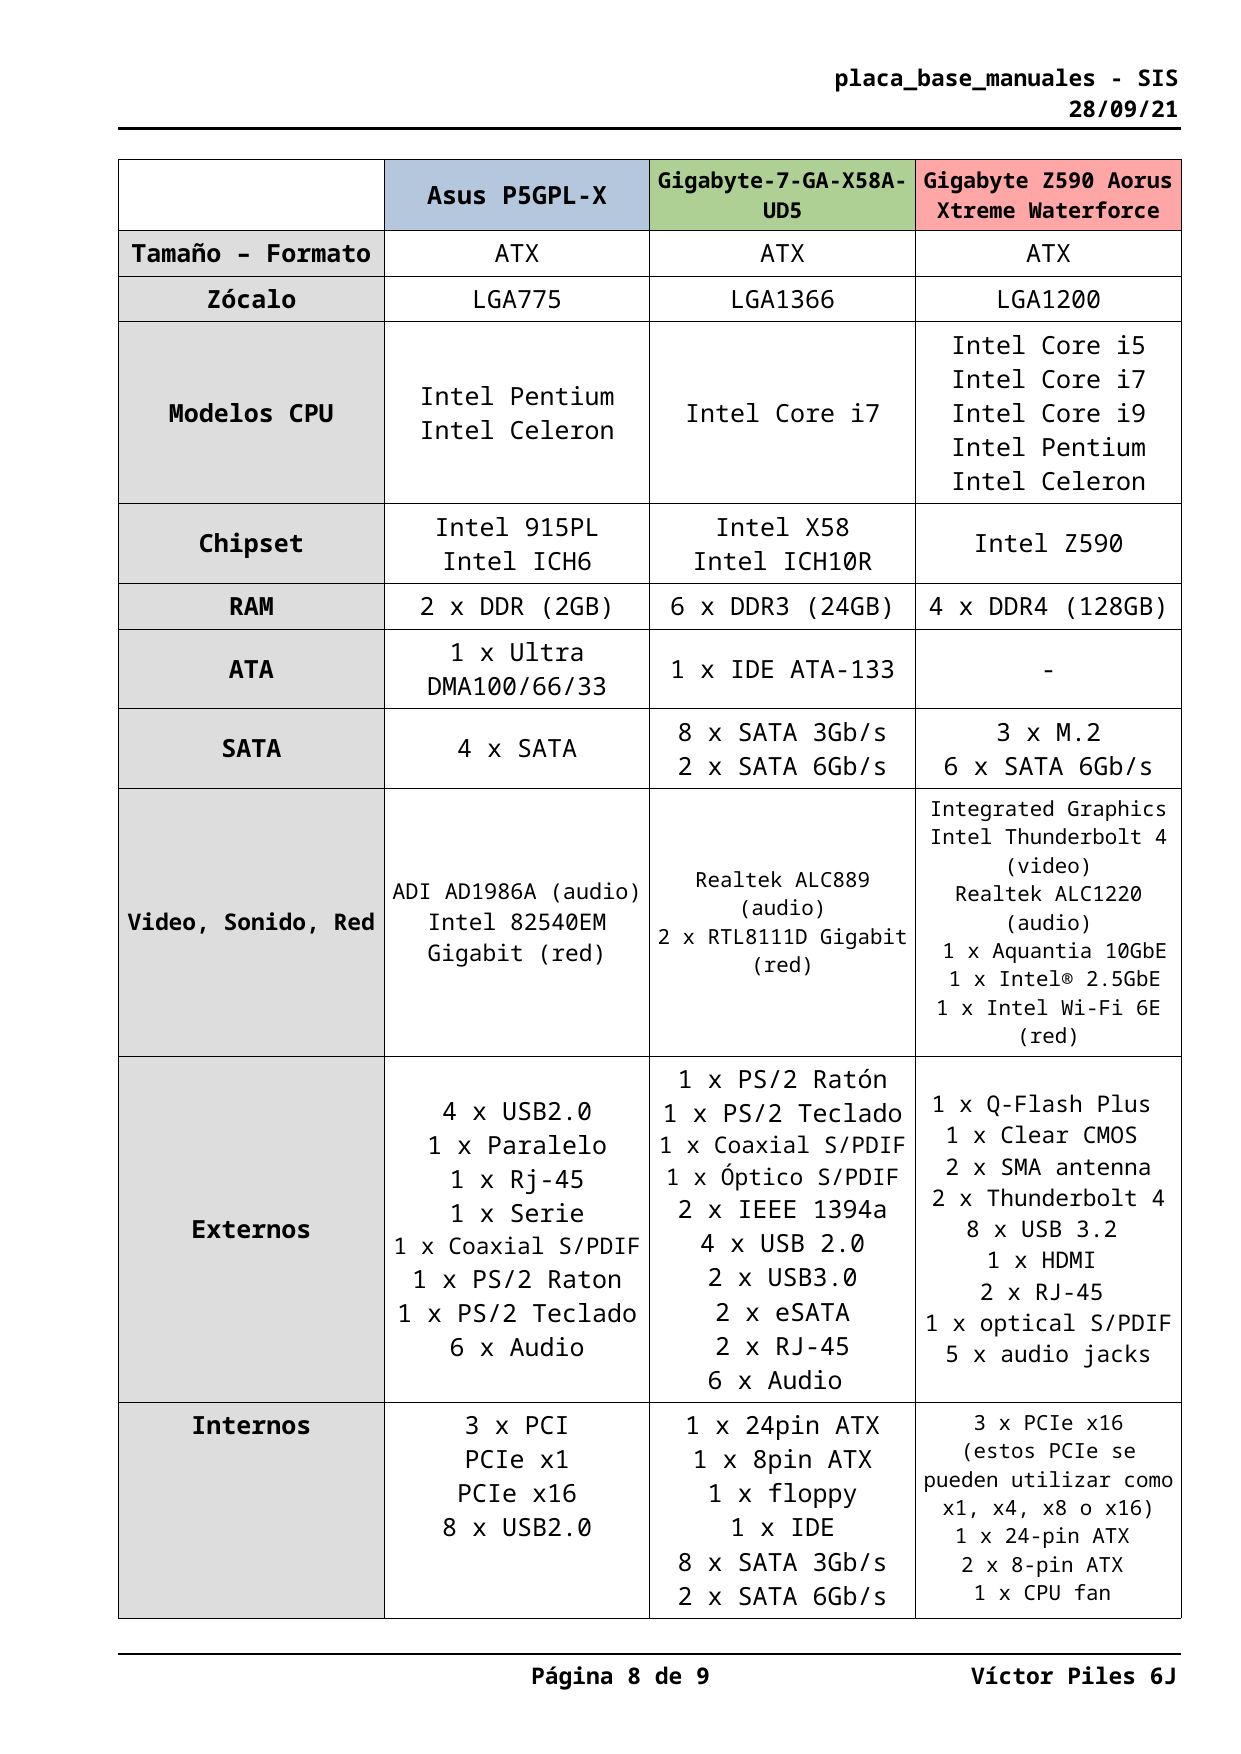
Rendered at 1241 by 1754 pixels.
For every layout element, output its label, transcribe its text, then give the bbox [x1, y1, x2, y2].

table_cell Zócalo [119, 277, 384, 321]
table_cell ADI AD1986A (audio) Intel 82540EM Gigabit (red) [385, 789, 649, 1056]
table_cell 4 x DDR4 (128GB) [916, 584, 1181, 629]
table_cell LGA1200 [916, 277, 1181, 321]
table_header Gigabyte-7-GA-X58A-UD5 [650, 160, 915, 230]
table_cell Realtek ALC889 (audio) 2 x RTL8111D Gigabit (red) [650, 789, 915, 1056]
table_cell ATA [119, 630, 384, 708]
table_header Gigabyte Z590 Aorus Xtreme Waterforce [916, 160, 1181, 230]
table_cell 4 x USB2.0 1 x Paralelo 1 x Rj-45 1 x Serie 1 x Coaxial S/PDIF 1 x PS/2 Raton 1 x PS/2 Teclado 6 x Audio [385, 1057, 649, 1402]
table_cell 6 x DDR3 (24GB) [650, 584, 915, 629]
table_cell LGA775 [385, 277, 649, 321]
table_cell Intel Core i7 [650, 322, 915, 503]
table_cell 4 x SATA [385, 709, 649, 788]
table_cell Intel Core i5 Intel Core i7 Intel Core i9 Intel Pentium Intel Celeron [916, 322, 1181, 503]
table_header Asus P5GPL-X [385, 160, 649, 230]
table_cell - [916, 630, 1181, 708]
table_cell Intel Pentium Intel Celeron [385, 322, 649, 503]
table_header [119, 160, 384, 230]
table_cell Tamaño – Formato [119, 231, 384, 276]
table_cell LGA1366 [650, 277, 915, 321]
table_cell SATA [119, 709, 384, 788]
table_cell Externos [119, 1057, 384, 1402]
table_cell Intel X58 Intel ICH10R [650, 504, 915, 583]
table_cell 1 x 24pin ATX 1 x 8pin ATX 1 x floppy 1 x IDE 8 x SATA 3Gb/s 2 x SATA 6Gb/s [650, 1403, 915, 1618]
table_cell 8 x SATA 3Gb/s 2 x SATA 6Gb/s [650, 709, 915, 788]
table_cell Chipset [119, 504, 384, 583]
table_cell ATX [650, 231, 915, 276]
table_cell 1 x Q-Flash Plus 1 x Clear CMOS 2 x SMA antenna 2 x Thunderbolt 4 8 x USB 3.2 1 x HDMI 2 x RJ-45 1 x optical S/PDIF 5 x audio jacks [916, 1057, 1181, 1402]
table_cell 1 x PS/2 Ratón 1 x PS/2 Teclado 1 x Coaxial S/PDIF 1 x Óptico S/PDIF 2 x IEEE 1394a 4 x USB 2.0 2 x USB3.0 2 x eSATA 2 x RJ-45 6 x Audio [650, 1057, 915, 1402]
table_cell Intel 915PL Intel ICH6 [385, 504, 649, 583]
table_cell 1 x IDE ATA-133 [650, 630, 915, 708]
table_cell Integrated Graphics Intel Thunderbolt 4 (video) Realtek ALC1220 (audio) 1 x Aquantia 10GbE 1 x Intel® 2.5GbE 1 x Intel Wi-Fi 6E (red) [916, 789, 1181, 1056]
table_cell Video, Sonido, Red [119, 789, 384, 1056]
table_cell 1 x Ultra DMA100/66/33 [385, 630, 649, 708]
table_cell Internos [119, 1403, 384, 1618]
table_cell ATX [916, 231, 1181, 276]
table_cell Intel Z590 [916, 504, 1181, 583]
table_cell 3 x PCIe x16 (estos PCIe se pueden utilizar como x1, x4, x8 o x16) 1 x 24-pin ATX 2 x 8-pin ATX 1 x CPU fan [916, 1403, 1181, 1618]
table_cell 2 x DDR (2GB) [385, 584, 649, 629]
table_cell 3 x M.2 6 x SATA 6Gb/s [916, 709, 1181, 788]
table_cell RAM [119, 584, 384, 629]
table_cell Modelos CPU [119, 322, 384, 503]
table_cell 3 x PCI PCIe x1 PCIe x16 8 x USB2.0 [385, 1403, 649, 1618]
table_cell ATX [385, 231, 649, 276]
